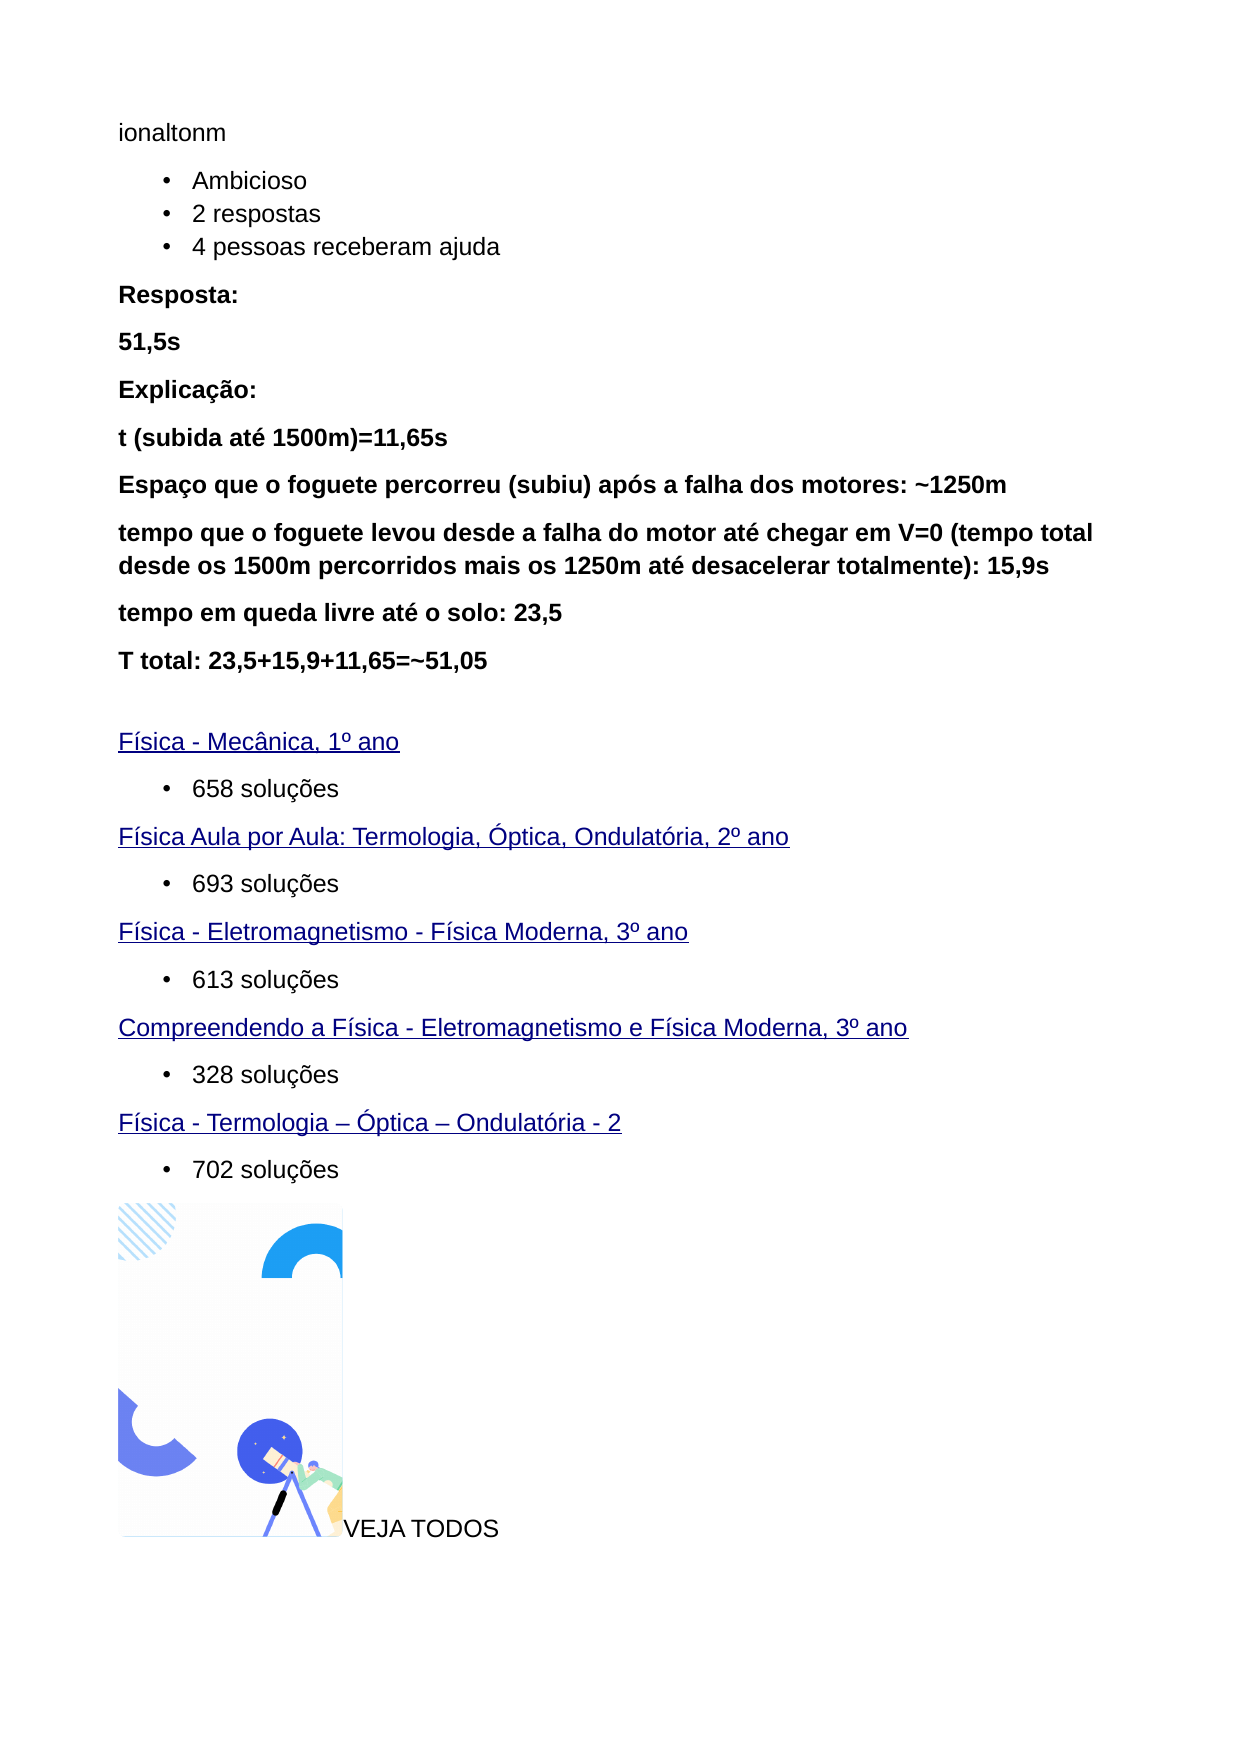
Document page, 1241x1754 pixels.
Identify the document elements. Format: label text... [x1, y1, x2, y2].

list 613 soluções [162, 965, 1122, 994]
list 4 pessoas receberam ajuda [162, 232, 1122, 261]
text Explicação: [118, 375, 1122, 404]
text t (subida até 1500m)=11,65s [118, 422, 1122, 451]
text tempo que o foguete levou desde a falha do motor até chegar em V=0 (tempo total desde os 1500m percorridos mais os 1250m até desacelerar totalmente): 15,9s [118, 518, 1122, 579]
text tempo em queda livre até o solo: 23,5 [118, 598, 1122, 627]
text Física Aula por Aula: Termologia, Óptica, Ondulatória, 2º ano [118, 822, 1122, 851]
text Compreendendo a Física - Eletromagnetismo e Física Moderna, 3º ano [118, 1012, 1122, 1041]
list 658 soluções [162, 774, 1122, 803]
text Física - Eletromagnetismo - Física Moderna, 3º ano [118, 917, 1122, 946]
text Espaço que o foguete percorreu (subiu) após a falha dos motores: ~1250m [118, 470, 1122, 499]
text Resposta: [118, 280, 1122, 308]
list 2 respostas [162, 199, 1122, 228]
text Física - Termologia – Óptica – Ondulatória - 2 [118, 1108, 1122, 1137]
text 51,5s [118, 327, 1122, 356]
list 702 soluções [162, 1155, 1122, 1184]
list 328 soluções [162, 1060, 1122, 1089]
text ionaltonm [118, 118, 1122, 147]
text Física - Mecânica, 1º ano [118, 727, 1122, 755]
list Ambicioso [162, 166, 1122, 194]
list 693 soluções [162, 869, 1122, 898]
text T total: 23,5+15,9+11,65=~51,05 [118, 646, 1122, 675]
text VEJA TODOS [118, 1203, 1122, 1543]
